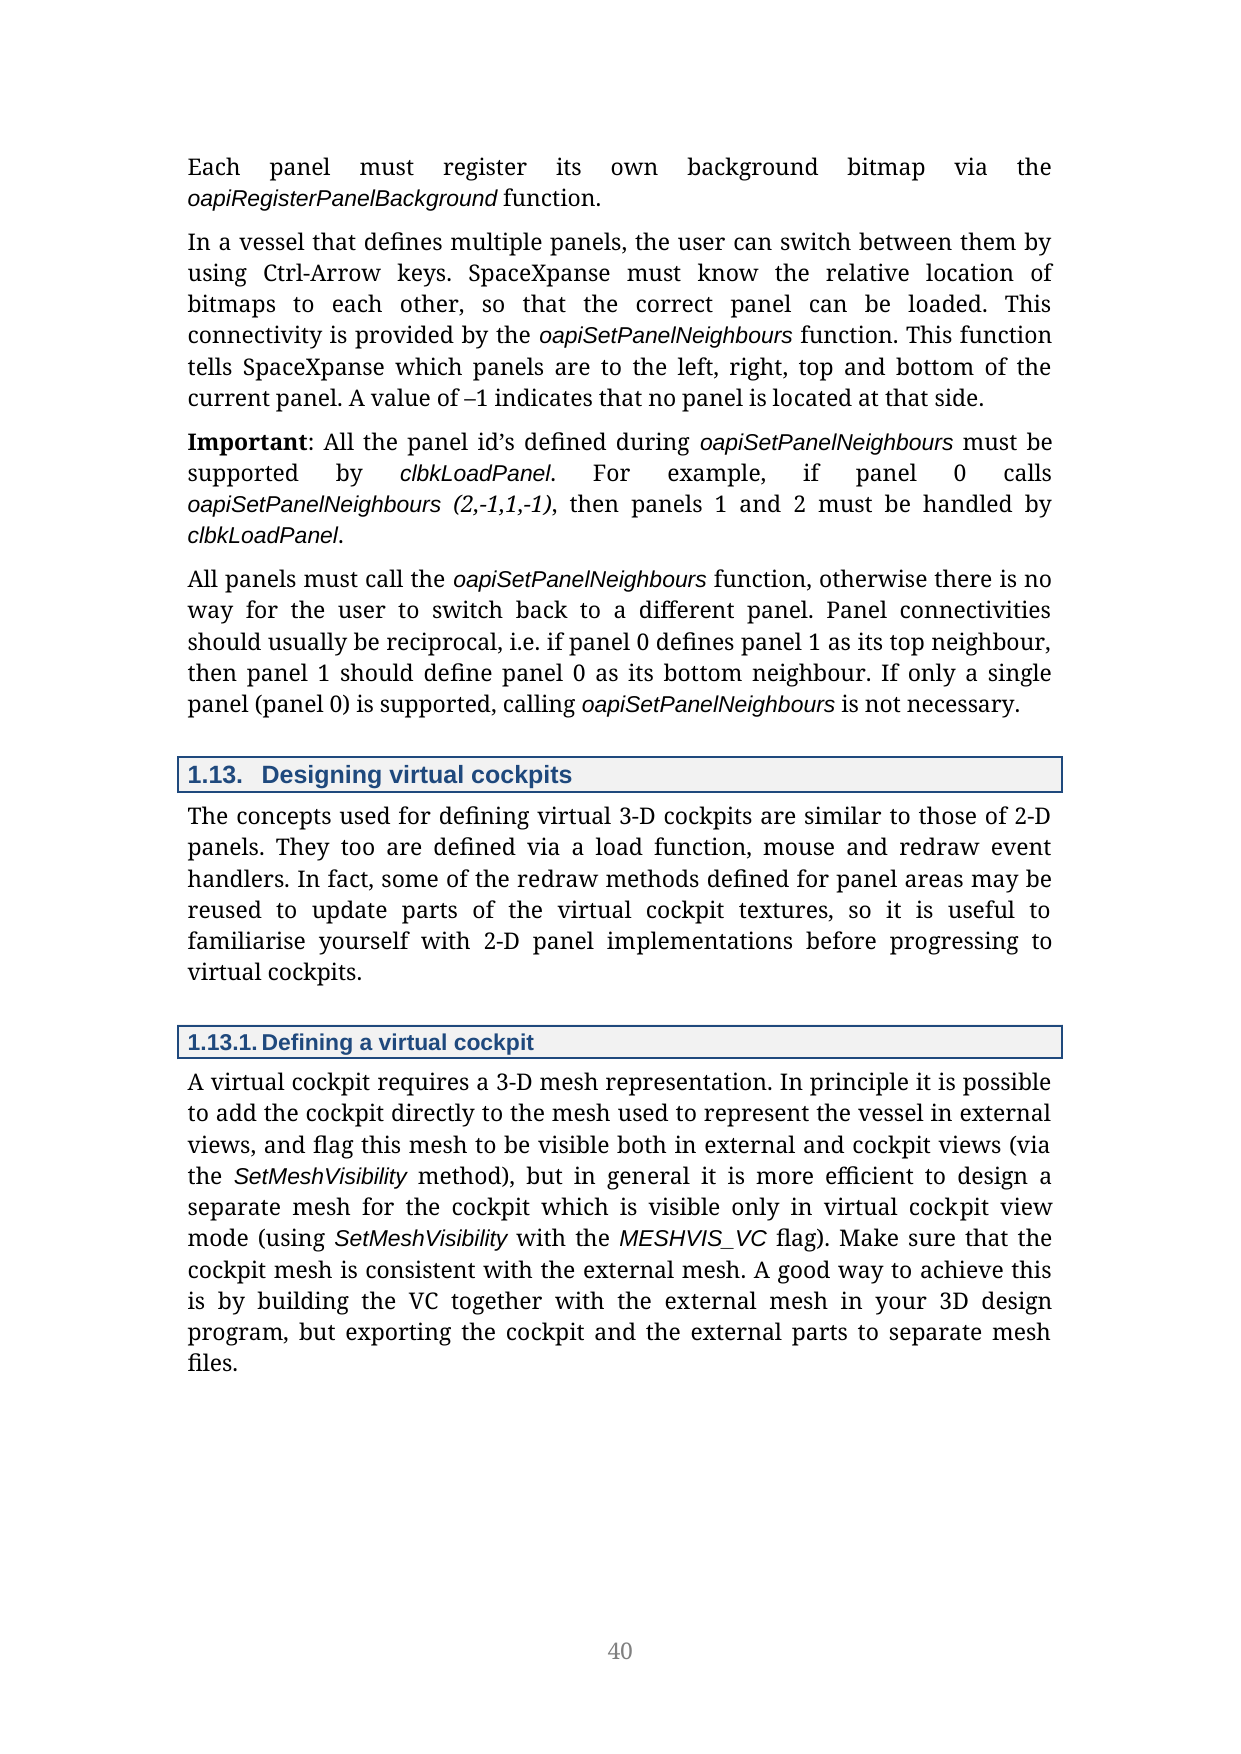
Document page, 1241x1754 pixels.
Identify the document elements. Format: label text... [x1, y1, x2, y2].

subtitle Defining a virtual cockpit [179, 1027, 1061, 1057]
text All panels must call the oapiSetPanelNeighbours function, otherwise there is no way for the user to switch back to a different panel. Panel connectivities should usually be reciprocal, i.e. if panel 0 defines panel 1 as its top neighbour, then panel 1 should de­fine panel 0 as its bot­tom neighbour. If only a single panel (panel 0) is supported, calling oapiSetPanelNeighbours is not necessary. [187, 562, 1053, 719]
text A virtual cockpit requires a 3-D mesh representation. In principle it is possible to add the cockpit directly to the mesh used to represent the vessel in external views, and flag this mesh to be visible both in external and cockpit views (via the SetMeshVisi­bility method), but in gen­eral it is more efficient to design a separate mesh for the cockpit which is visible only in virtual cock­pit view mode (using SetMeshVisibility with the MESHVIS_VC flag). Make sure that the cockpit mesh is consistent with the external mesh. A good way to achieve this is by building the VC together with the ex­ternal mesh in your 3D design program, but exporting the cockpit and the external parts to separate mesh files. [187, 1066, 1053, 1378]
text In a vessel that defines multiple panels, the user can switch between them by using Ctrl-Ar­row keys. SpaceXpanse must know the relative location of bitmaps to each other, so that the correct panel can be loaded. This connectivity is provided by the oapiSet­PanelNeighbours function. This function tells SpaceXpanse which panels are to the left, right, top and bottom of the current panel. A value of –1 indicates that no panel is lo­cated at that side. [187, 225, 1053, 412]
text Important: All the panel id’s defined during oapiSetPanelNeighbours must be sup­ported by clbkLoadPanel. For example, if panel 0 calls oapiSetPanelNeighbours (2,-1,1,-1), then panels 1 and 2 must be handled by clbkLoadPanel. [187, 425, 1053, 550]
text Each panel must register its own background bitmap via the oapiRegisterPanelBack­ground function. [187, 150, 1053, 212]
subtitle Designing virtual cockpits [179, 758, 1061, 791]
text The concepts used for defining virtual 3-D cockpits are similar to those of 2-D panels. They too are defined via a load function, mouse and redraw event handlers. In fact, some of the re­draw methods defined for panel areas may be reused to update parts of the virtual cockpit textures, so it is useful to familiarise yourself with 2-D panel im­plementations before pro­gressing to virtual cockpits. [187, 799, 1053, 987]
